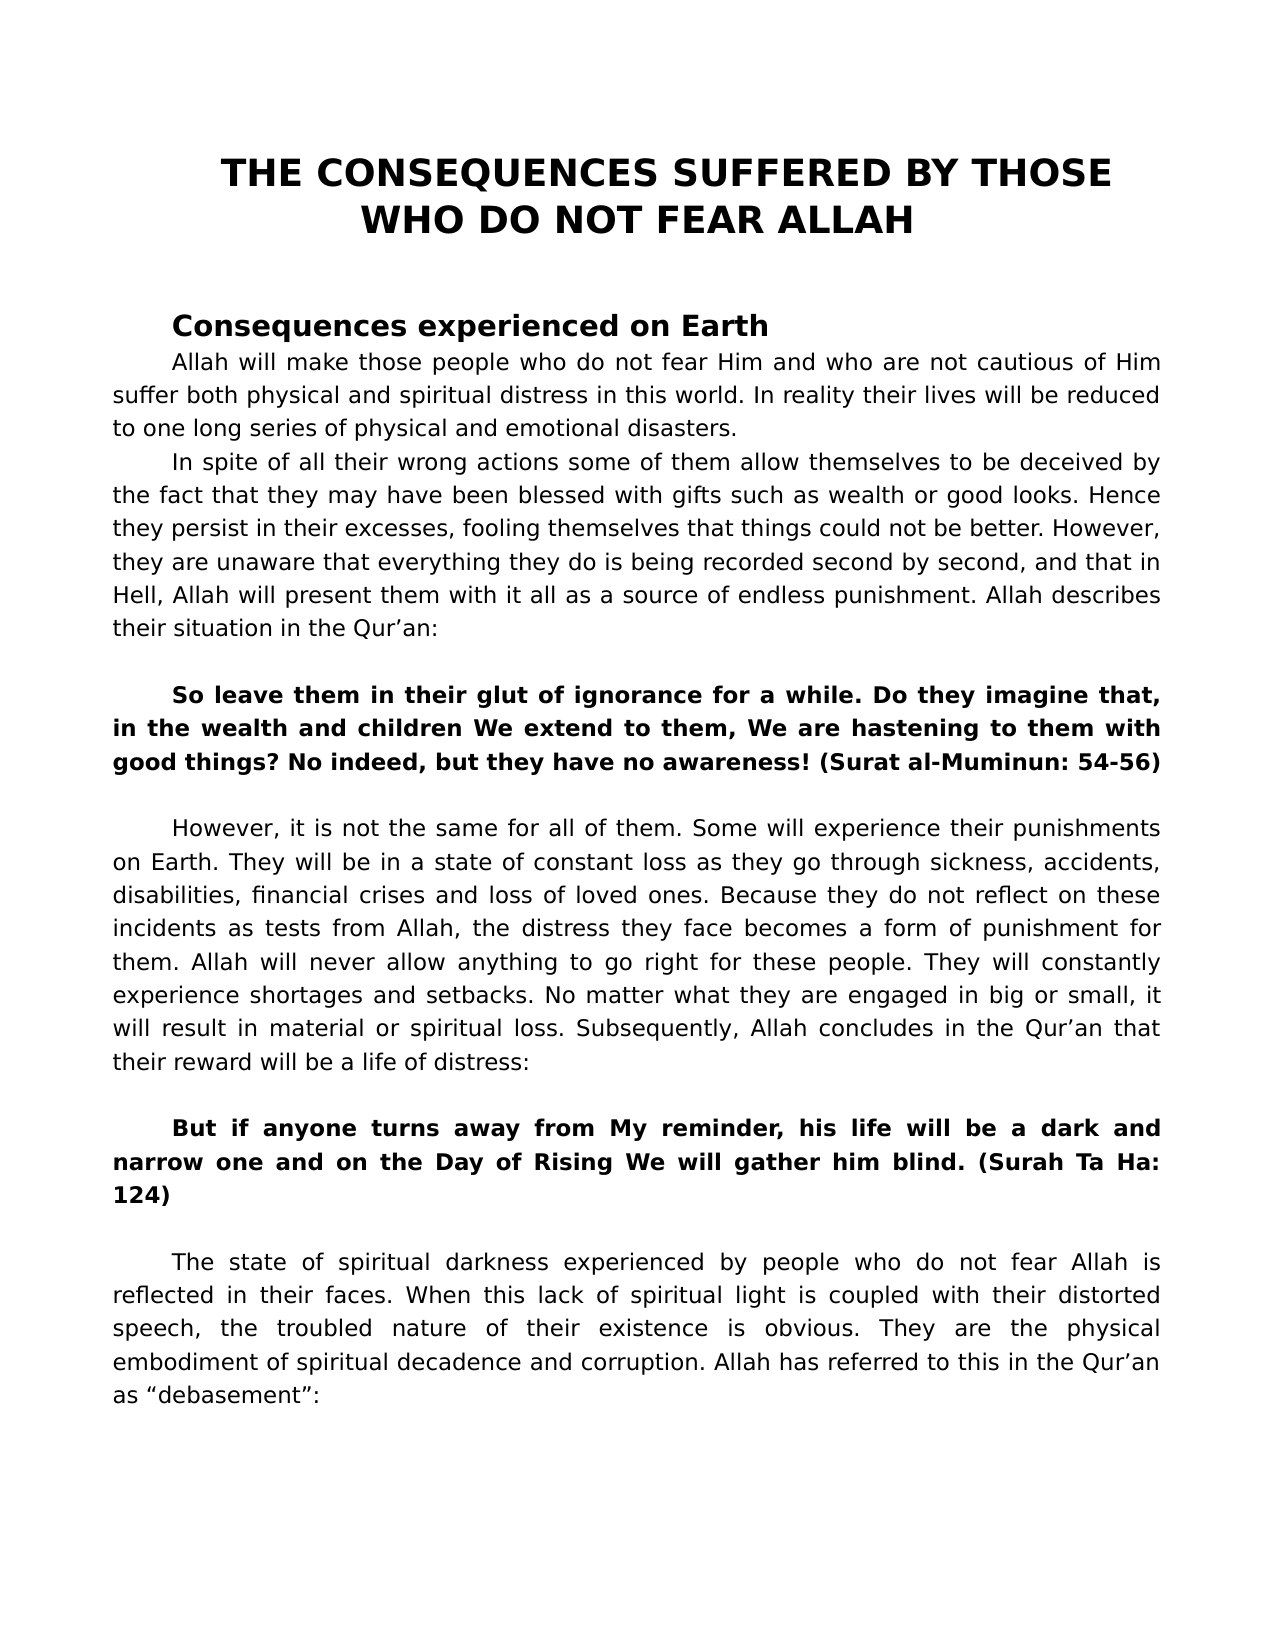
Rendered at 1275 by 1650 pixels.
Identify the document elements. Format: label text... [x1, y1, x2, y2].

text THE CONSEQUENCES SUFFERED BY THOSE WHO DO NOT FEAR ALLAH [112, 148, 1162, 243]
text In spite of all their wrong actions some of them allow themselves to be deceived by the fact that they may have been blessed with gifts such as wealth or good looks. Hence they persist in their excesses, fooling themselves that things could not be better. However, they are unaware that everything they do is being recorded second by second, and that in Hell, Allah will present them with it all as a source of endless punishment. Allah describes their situation in the Qur’an: [112, 443, 1162, 643]
text So leave them in their glut of ignorance for a while. Do they imagine that, in the wealth and children We extend to them, We are hastening to them with good things? No indeed, but they have no awareness! (Surat al-Muminun: 54-56) [112, 677, 1162, 777]
text But if anyone turns away from My reminder, his life will be a dark and narrow one and on the Day of Rising We will gather him blind. (Surah Ta Ha: 124) [112, 1110, 1162, 1210]
text However, it is not the same for all of them. Some will experience their punishments on Earth. They will be in a state of constant loss as they go through sickness, accidents, disabilities, financial crises and loss of loved ones. Because they do not reflect on these incidents as tests from Allah, the distress they face becomes a form of punishment for them. Allah will never allow anything to go right for these people. They will constantly experience shortages and setbacks. No matter what they are engaged in big or small, it will result in material or spiritual loss. Subsequently, Allah concludes in the Qur’an that their reward will be a life of distress: [112, 810, 1162, 1077]
text Consequences experienced on Earth [112, 310, 1162, 343]
text Allah will make those people who do not fear Him and who are not cautious of Him suffer both physical and spiritual distress in this world. In reality their lives will be reduced to one long series of physical and emotional disasters. [112, 343, 1162, 443]
text The state of spiritual darkness experienced by people who do not fear Allah is reflected in their faces. When this lack of spiritual light is coupled with their distorted speech, the troubled nature of their existence is obvious. They are the physical embodiment of spiritual decadence and corruption. Allah has referred to this in the Qur’an as “debasement”: [112, 1243, 1162, 1410]
